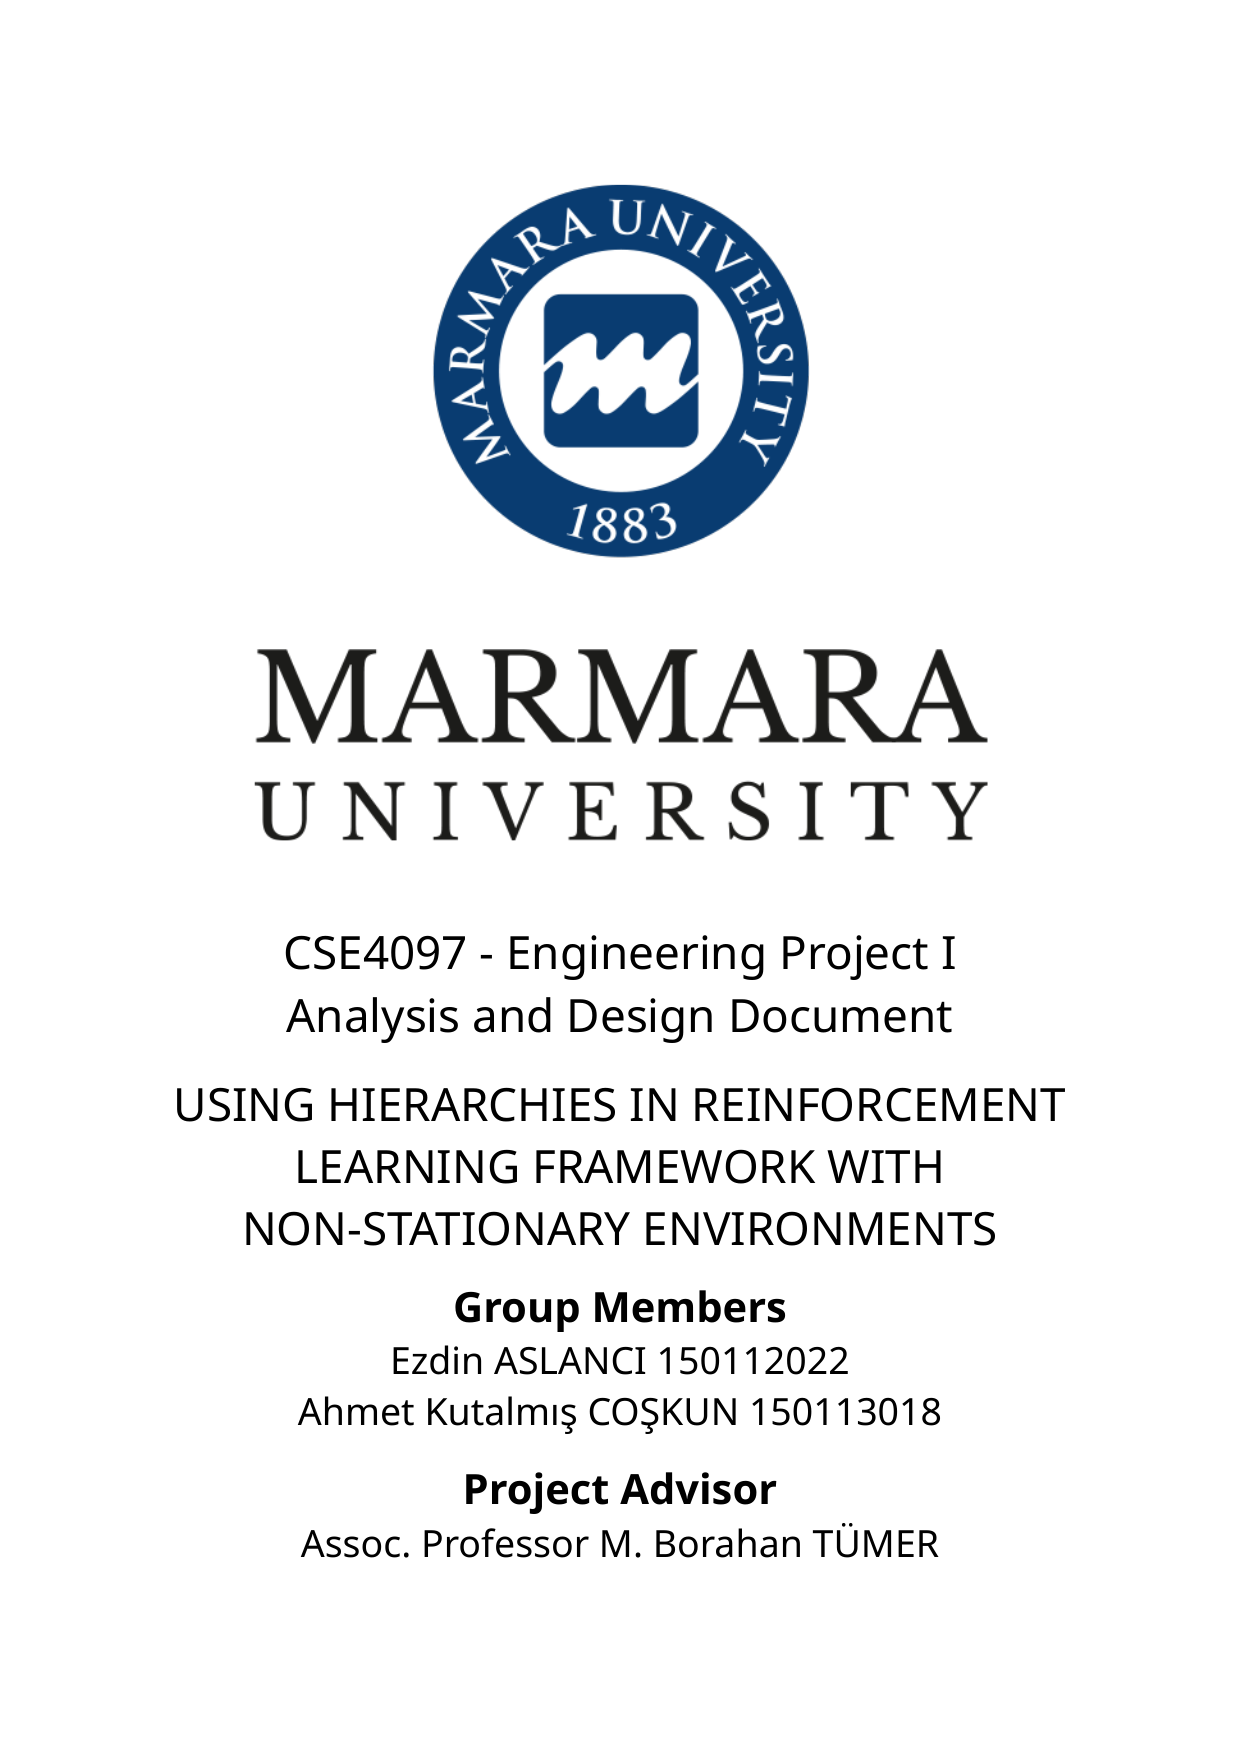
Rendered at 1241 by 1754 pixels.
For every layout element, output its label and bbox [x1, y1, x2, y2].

picture [206, 170, 1034, 859]
